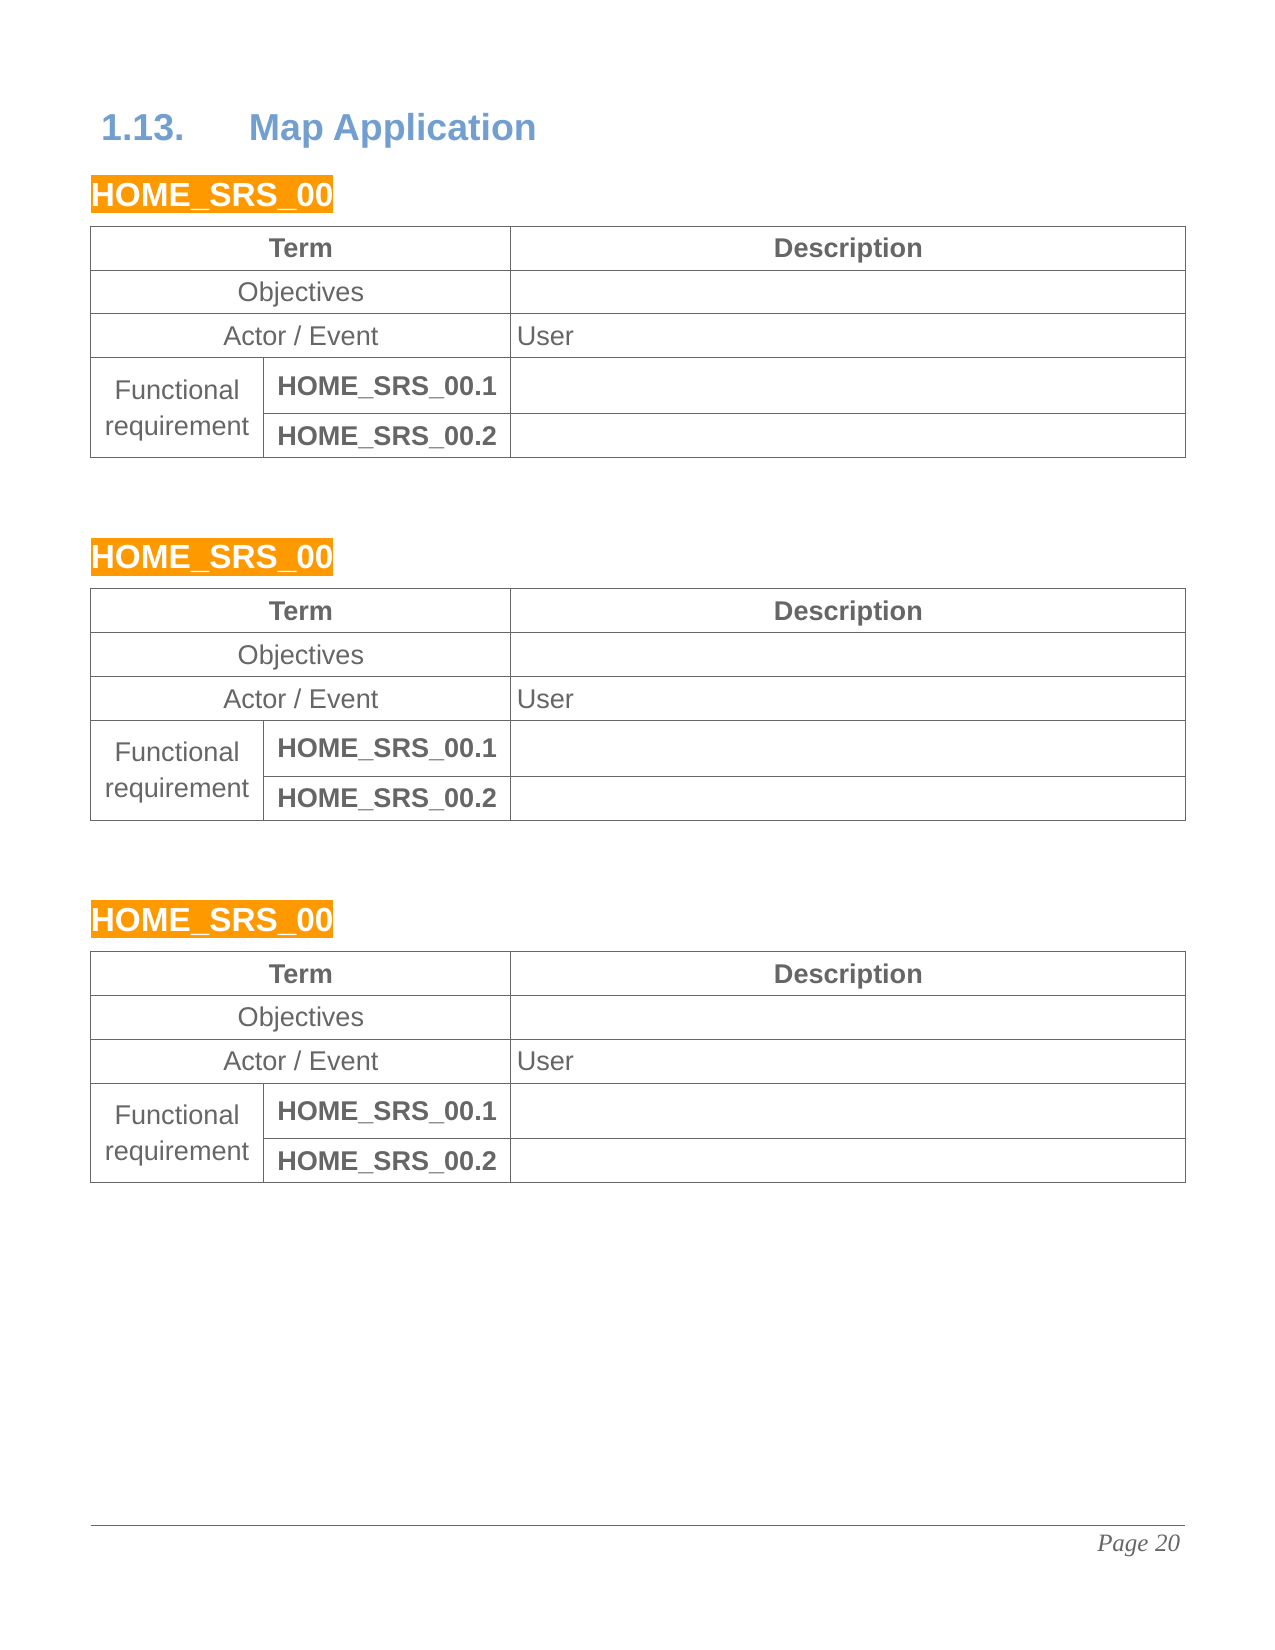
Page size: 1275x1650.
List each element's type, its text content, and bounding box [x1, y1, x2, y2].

table_cell [511, 996, 1185, 1039]
table_cell Actor / Event [91, 1040, 510, 1083]
table_cell Actor / Event [91, 314, 510, 357]
table_cell User [511, 677, 1185, 720]
subtitle HOME_SRS_00 [91, 900, 1185, 938]
table_cell HOME_SRS_00.1 [264, 1084, 510, 1138]
subtitle Map Application [91, 105, 1185, 148]
table_cell HOME_SRS_00.2 [264, 1139, 510, 1182]
table_cell [511, 1139, 1185, 1182]
table_header Description [511, 227, 1185, 269]
table_cell Functional requirement [91, 358, 263, 457]
subtitle HOME_SRS_00 [91, 537, 1185, 576]
table_cell Objectives [91, 996, 510, 1039]
table_cell [511, 414, 1185, 457]
table_header Description [511, 589, 1185, 632]
table_cell Functional requirement [91, 1084, 263, 1182]
table_cell [511, 633, 1185, 676]
table_cell [511, 1084, 1185, 1138]
table_cell [511, 721, 1185, 776]
subtitle HOME_SRS_00 [91, 175, 1185, 213]
table_cell HOME_SRS_00.2 [264, 777, 510, 819]
table_header Term [91, 227, 510, 269]
table_cell HOME_SRS_00.1 [264, 358, 510, 413]
table_cell [511, 777, 1185, 819]
table_header Description [511, 952, 1185, 995]
table_cell HOME_SRS_00.1 [264, 721, 510, 776]
table_cell Actor / Event [91, 677, 510, 720]
table_cell User [511, 314, 1185, 357]
table_cell [511, 358, 1185, 413]
table_cell User [511, 1040, 1185, 1083]
table_cell [511, 271, 1185, 313]
table_cell Functional requirement [91, 721, 263, 819]
table_cell Objectives [91, 271, 510, 313]
table_cell HOME_SRS_00.2 [264, 414, 510, 457]
table_header Term [91, 589, 510, 632]
table_header Term [91, 952, 510, 995]
table_cell Objectives [91, 633, 510, 676]
